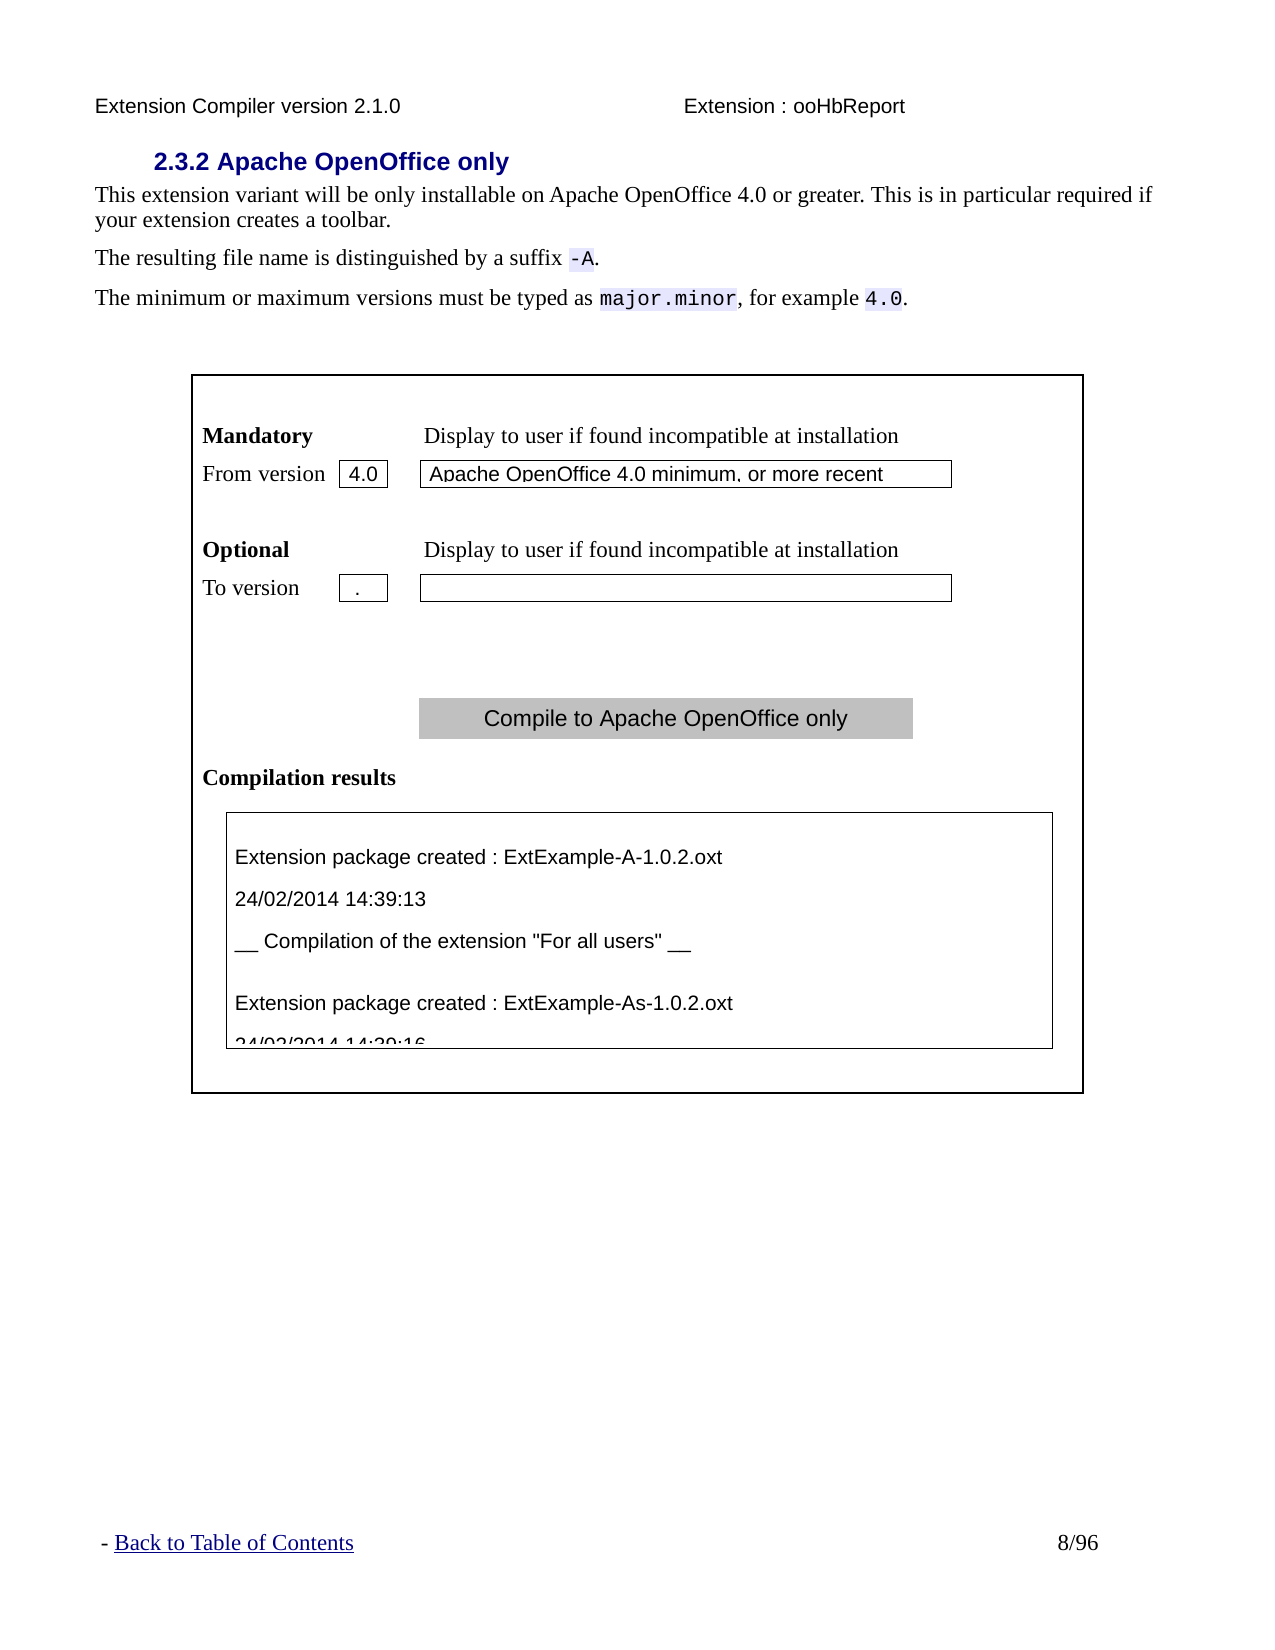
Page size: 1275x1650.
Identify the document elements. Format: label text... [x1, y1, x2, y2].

text This extension variant will be only installable on Apache OpenOffice 4.0 or greater. This is in particular required if your extension creates a toolbar. [94, 181, 1181, 232]
text To version [202, 575, 339, 600]
text [952, 461, 1073, 486]
text [952, 575, 1073, 600]
text Mandatory Display to user if found incompatible at installation [202, 423, 1073, 448]
text [388, 575, 420, 600]
text [388, 461, 420, 486]
text From version [202, 461, 339, 486]
text The minimum or maximum versions must be typed as major.minor, for example 4.0. [94, 284, 1181, 311]
text The resulting file name is distinguished by a suffix -A. [94, 245, 1181, 272]
text Optional Display to user if found incompatible at installation [202, 537, 1073, 562]
subtitle Apache OpenOffice only [153, 147, 1181, 176]
text Compilation results [202, 765, 1073, 791]
